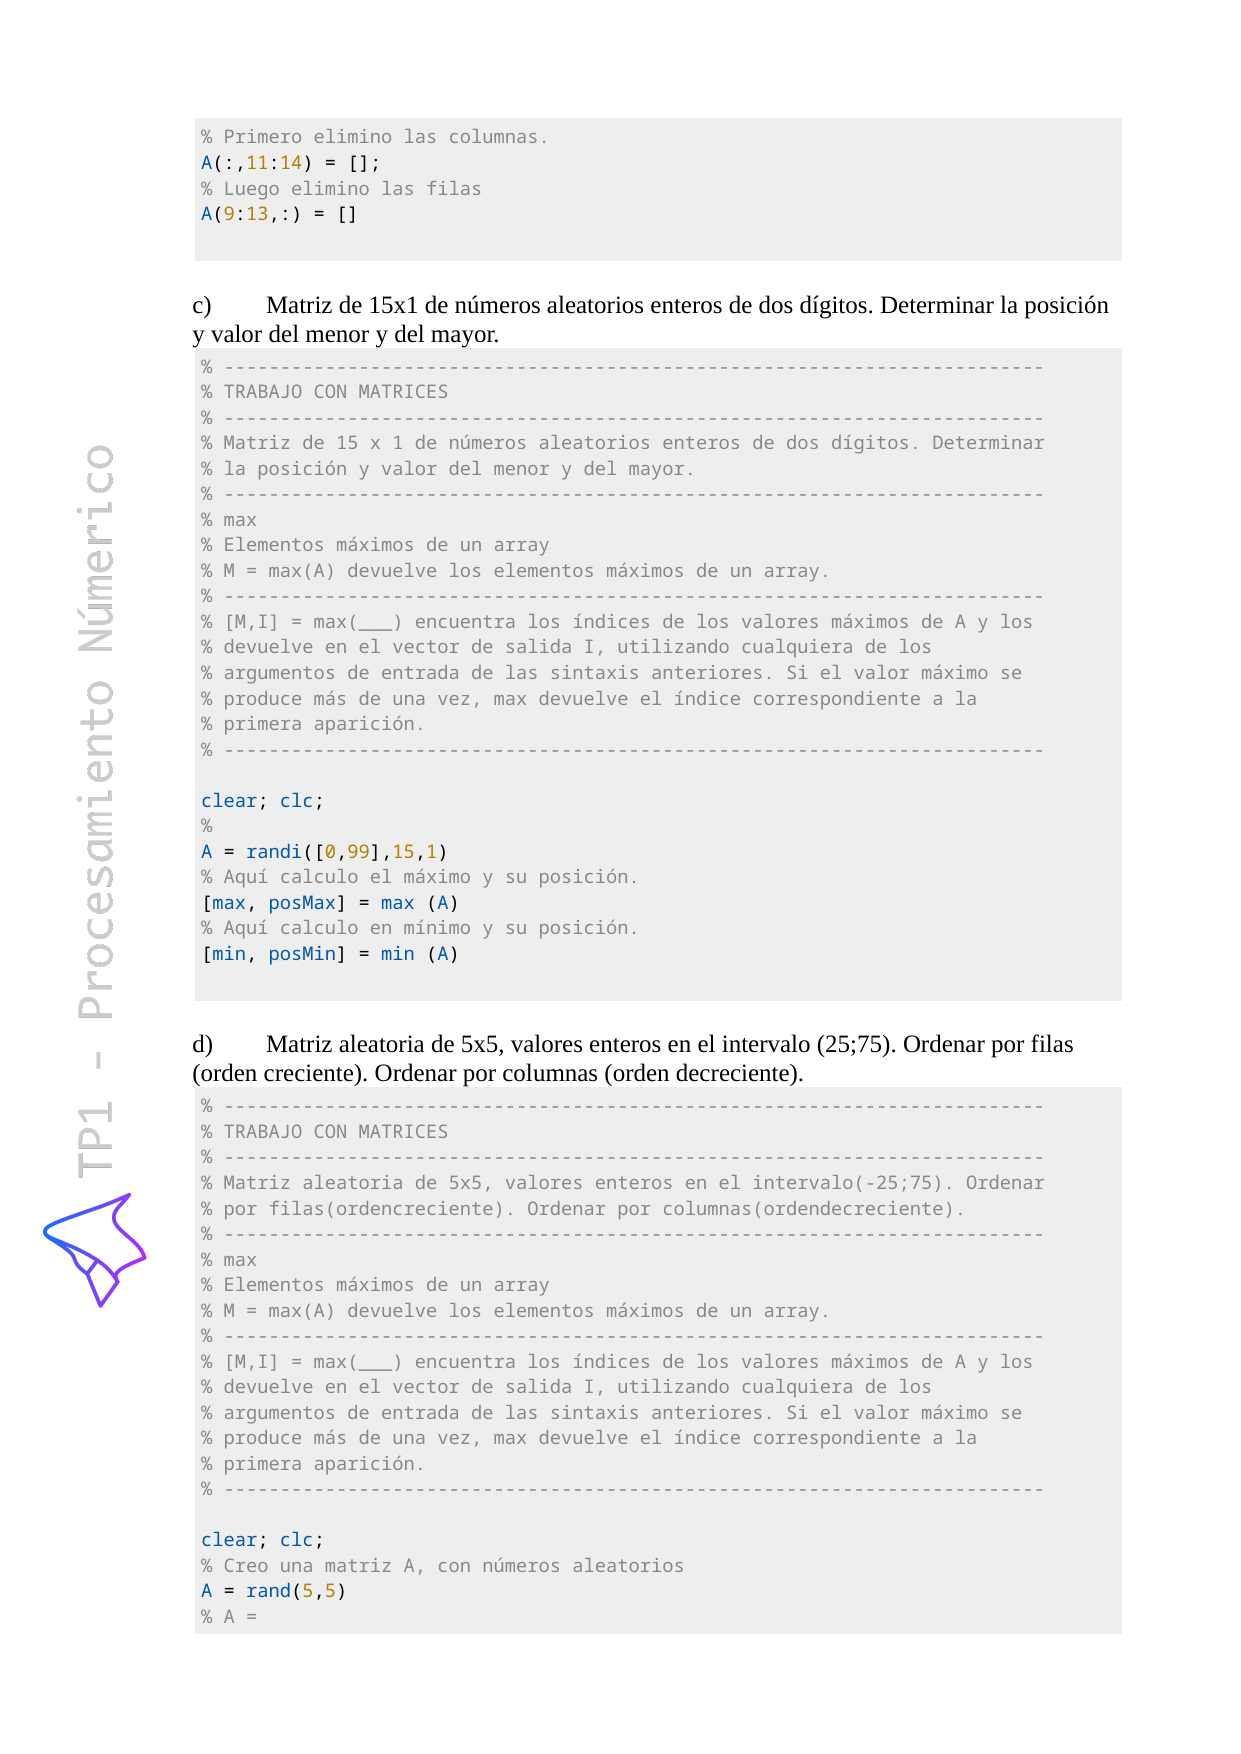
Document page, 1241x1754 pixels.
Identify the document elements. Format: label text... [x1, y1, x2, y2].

picture [0, 0, 1241, 1754]
list Matriz de 15x1 de números aleatorios enteros de dos dígitos. Determinar la posición y valor del menor y del mayor. [192, 290, 1122, 347]
table_header % Primero elimino las columnas. A(:,11:14) = []; % Luego elimino las filas A(9:13,:) = [] [195, 118, 1122, 261]
table_header % ------------------------------------------------------------------------- % TRABAJO CON MATRICES % ------------------------------------------------------------------------- % Matriz de 15 x 1 de números aleatorios enteros de dos dígitos. Determinar % la posición y valor del menor y del mayor. % ------------------------------------------------------------------------- % max % Elementos máximos de un array % M = max(A) devuelve los elementos máximos de un array. % ------------------------------------------------------------------------- % [M,I] = max(___) encuentra los índices de los valores máximos de A y los % devuelve en el vector de salida I, utilizando cualquiera de los % argumentos de entrada de las sintaxis anteriores. Si el valor máximo se % produce más de una vez, max devuelve el índice correspondiente a la % primera aparición. % ------------------------------------------------------------------------- clear; clc; % A = randi([0,99],15,1) % Aquí calculo el máximo y su posición. [max, posMax] = max (A) % Aquí calculo en mínimo y su posición. [min, posMin] = min (A) [195, 348, 1122, 1001]
table_header [118, 348, 195, 1001]
table_header % ------------------------------------------------------------------------- % TRABAJO CON MATRICES % ------------------------------------------------------------------------- % Matriz aleatoria de 5x5, valores enteros en el intervalo(-25;75). Ordenar % por filas(ordencreciente). Ordenar por columnas(ordendecreciente). % ------------------------------------------------------------------------- % max % Elementos máximos de un array % M = max(A) devuelve los elementos máximos de un array. % ------------------------------------------------------------------------- % [M,I] = max(___) encuentra los índices de los valores máximos de A y los % devuelve en el vector de salida I, utilizando cualquiera de los % argumentos de entrada de las sintaxis anteriores. Si el valor máximo se % produce más de una vez, max devuelve el índice correspondiente a la % primera aparición. % ------------------------------------------------------------------------- clear; clc; % Creo una matriz A, con números aleatorios A = rand(5,5) % A = [195, 1087, 1122, 1634]
table_header [118, 1087, 195, 1634]
list Matriz aleatoria de 5x5, valores enteros en el intervalo (25;75). Ordenar por filas (orden creciente). Ordenar por columnas (orden decreciente). [192, 1029, 1122, 1087]
table_header [118, 118, 195, 261]
